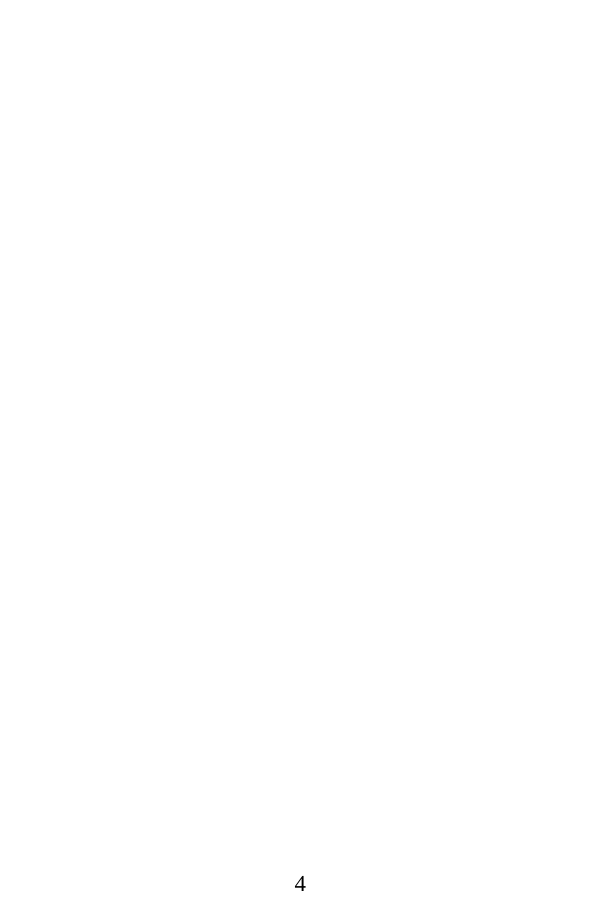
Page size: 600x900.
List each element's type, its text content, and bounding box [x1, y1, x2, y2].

text Hannah drove to exit 125 for Starbucks, gas, then on to Asheville, listening to Here Comes the Sun, Money, Schism, Eulogy, Live & Learn, In the End, Killing in the Name Of, Two Steps From Hell. They loaded things from the Camry into Downing, kissed goodbye. Ross drove up to Meyers, thinking his break might have been long enough.624 [37, 248, 562, 407]
text Kamaka ran UBRS with LTD.752 [37, 407, 562, 429]
text I woke from many senseless dreams and the reality of Stephen blasting movies in the basement + garbage truck chaos. I charged my phone, put on shorts/hat/flops, put my cup/wallet/phone into the Host Defense bag, walked slowly to Battle Cat, drank a double espresso + some lime bubbles. [37, 578, 562, 714]
text vii.vii [37, 504, 562, 526]
text Ross wrote on his phone: [37, 555, 562, 578]
text I played Wordle (STILT in five,) looked at the Bot for the first time, shared my score with Bamboo Forest/family, walked to the end of Haywood, down the hill, across the bridge while thinking about the [37, 714, 562, 805]
text Ross looked at Instagram.829 [37, 429, 562, 452]
text Tokup ran BRD with Pughouse, winning nothing.1009 [37, 452, 562, 475]
text Ross’s alarm went off at 6:30. He went into Hannah’s room, gently checked to see if she had set an alarm as well. She said she had one for 6:45, so he went back to the middle room, got cuddles, hopped in the Camry, went to Starbucks, drove to Advance, went inside, ate breakfast, watched the start of the British F1, played music, took naps, got back in the car. [37, 66, 562, 248]
